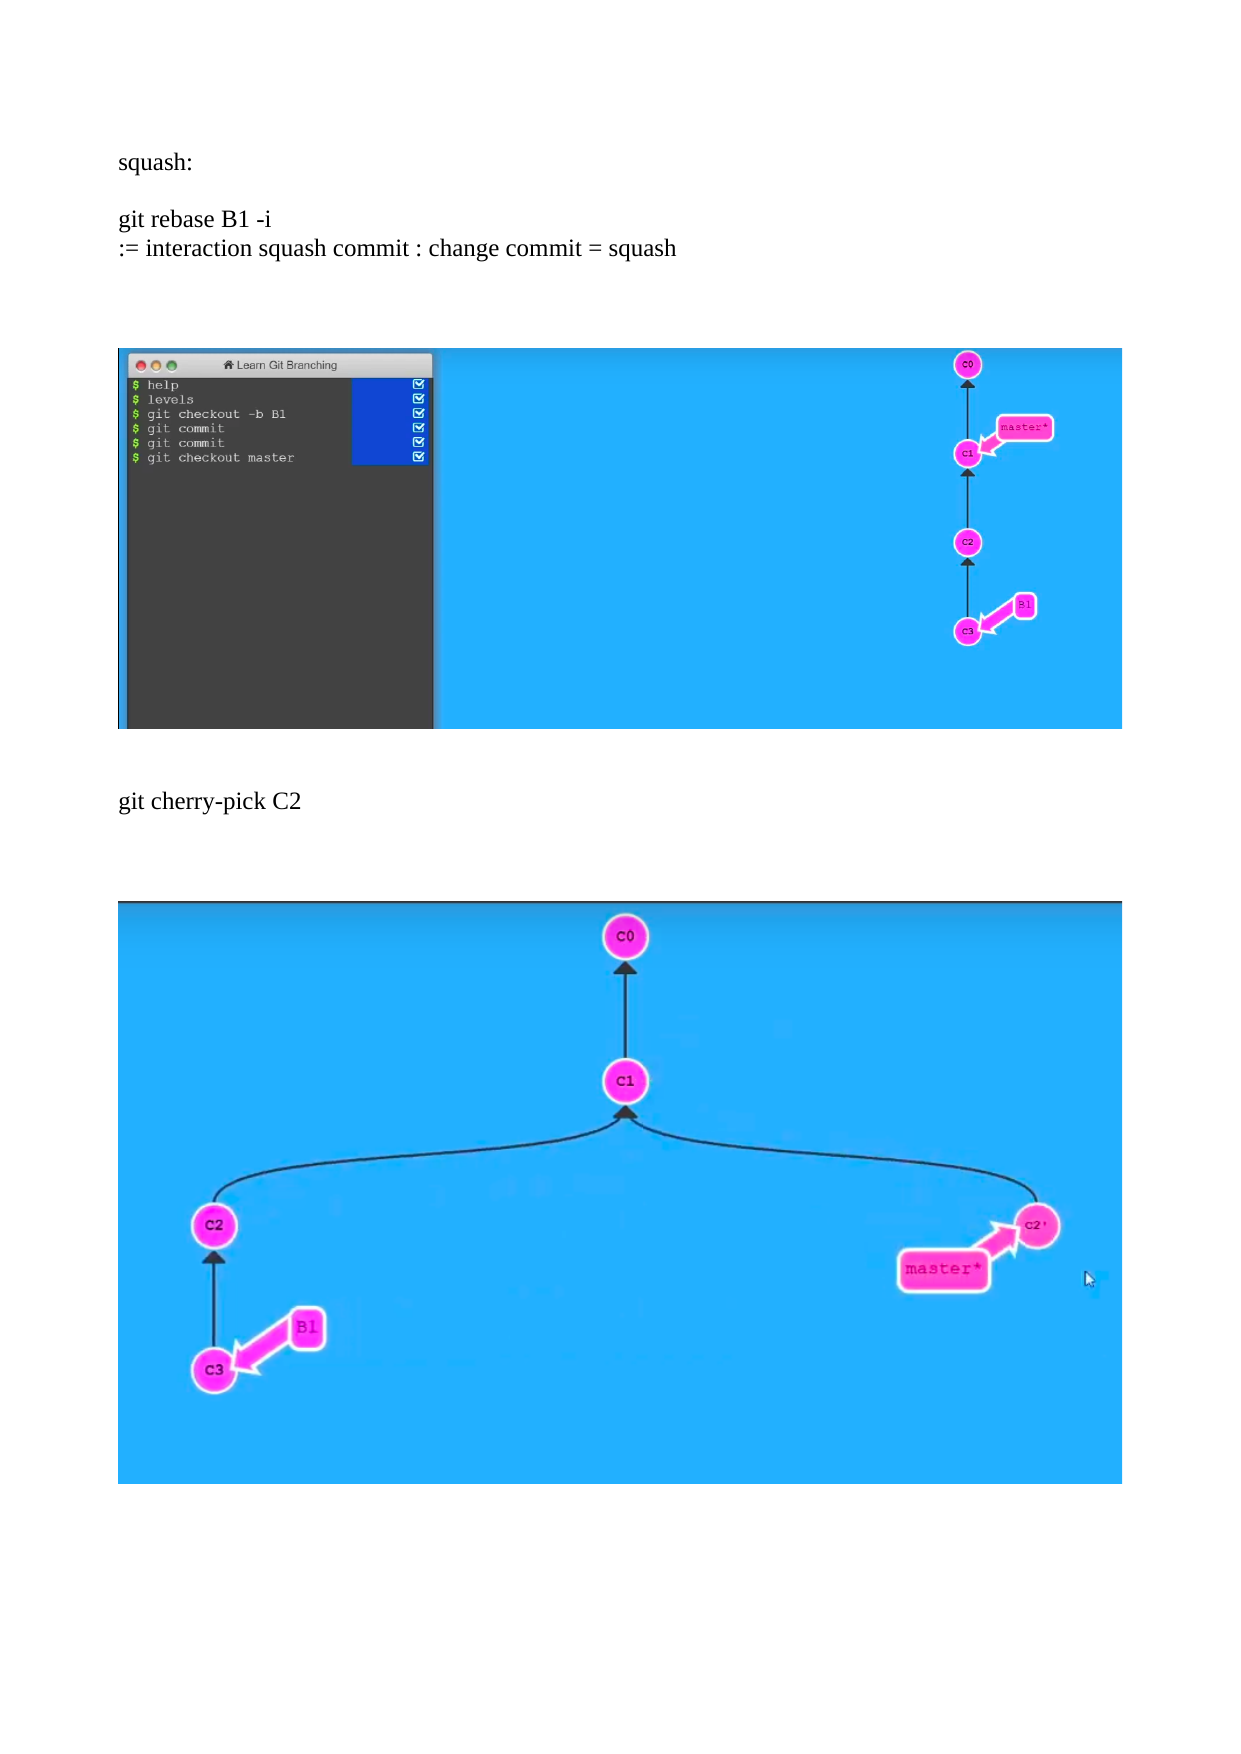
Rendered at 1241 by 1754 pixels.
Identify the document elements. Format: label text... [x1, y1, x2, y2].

text := interaction squash commit : change commit = squash [118, 233, 1122, 262]
text squash: [118, 147, 1122, 176]
text git cherry-pick C2 [118, 786, 1122, 815]
picture [118, 348, 1123, 729]
picture [118, 901, 1123, 1484]
text git rebase B1 -i [118, 204, 1122, 233]
